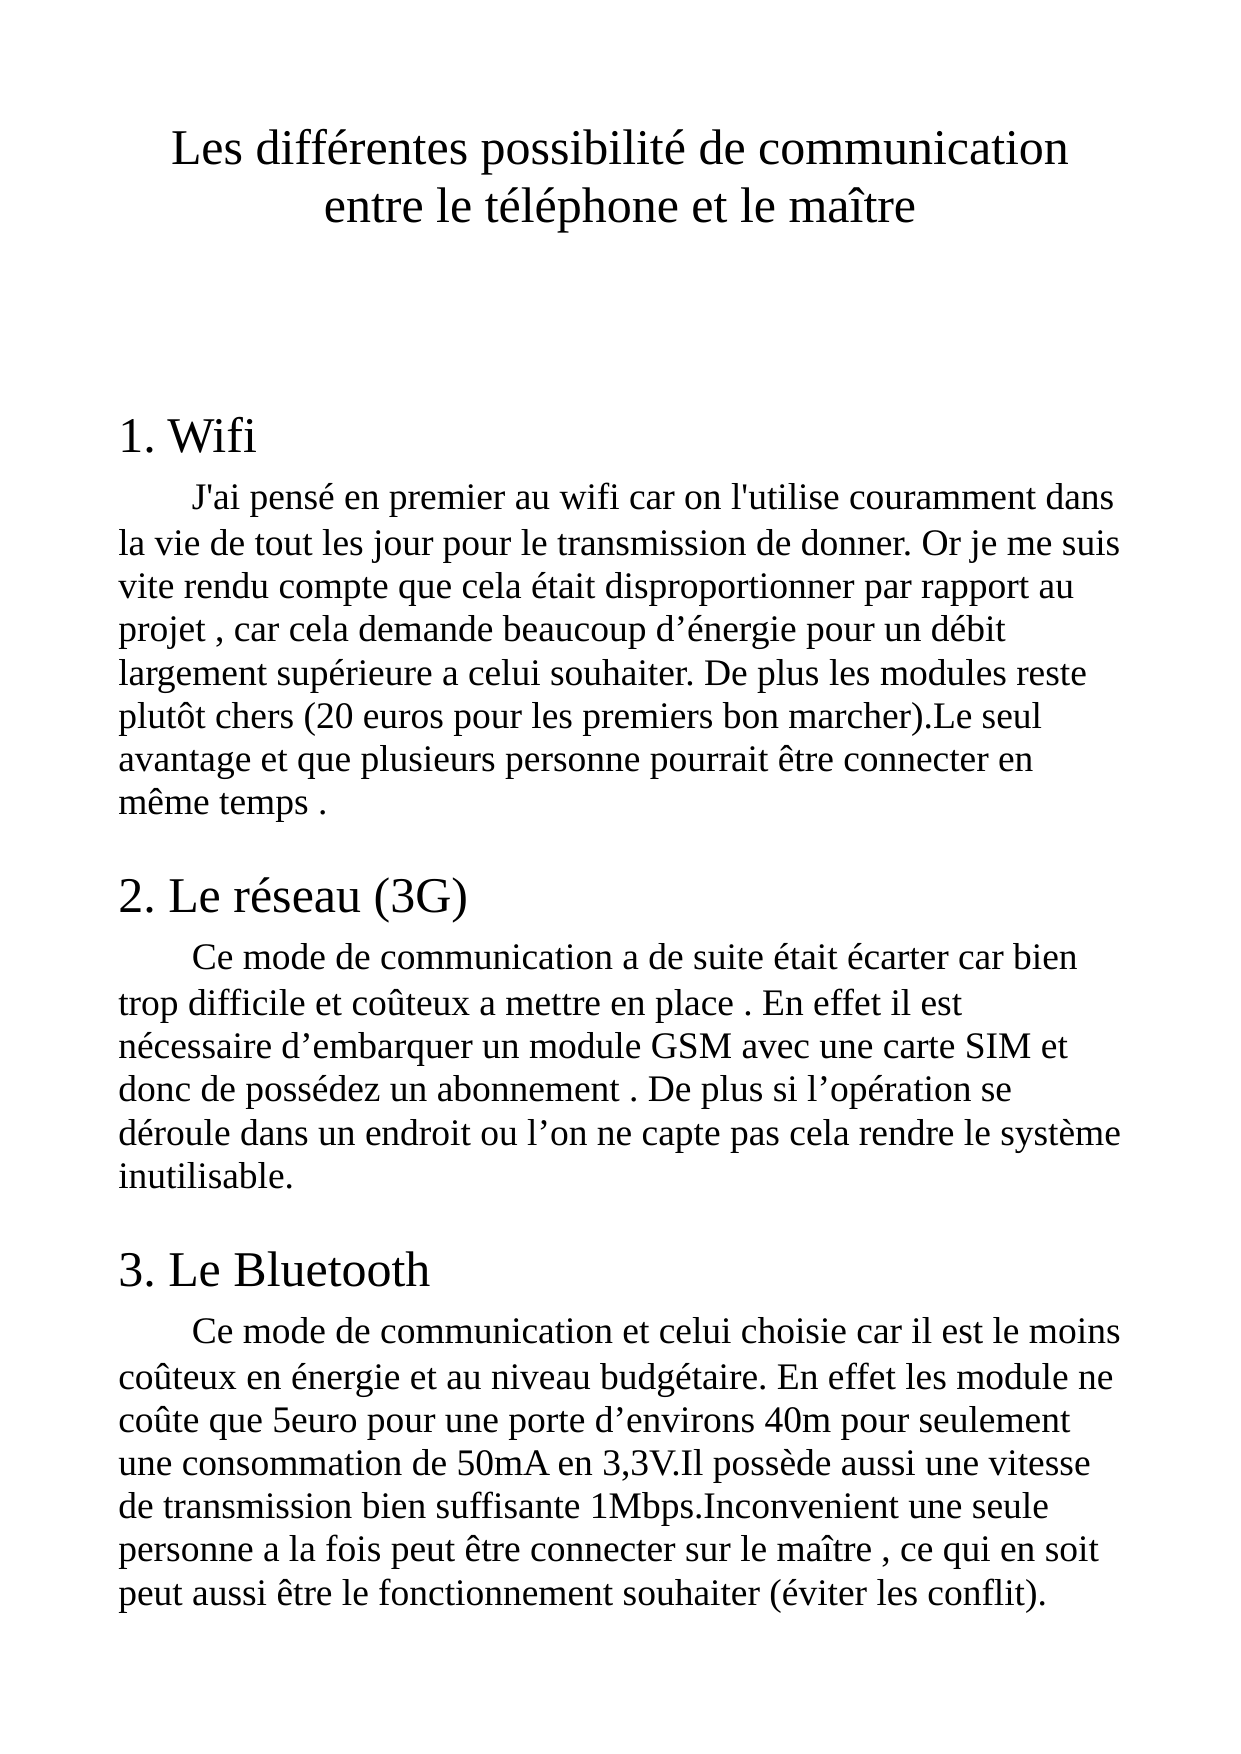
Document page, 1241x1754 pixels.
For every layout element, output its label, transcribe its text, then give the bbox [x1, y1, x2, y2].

text J'ai pensé en premier au wifi car on l'utilise couramment dans la vie de tout les jour pour le transmission de donner. Or je me suis vite rendu compte que cela était disproportionner par rapport au projet , car cela demande beaucoup d’énergie pour un débit largement supérieure a celui souhaiter. De plus les modules reste plutôt chers (20 euros pour les premiers bon marcher).Le seul avantage et que plusieurs personne pourrait être connecter en même temps . [118, 463, 1122, 822]
text 1. Wifi [118, 406, 1122, 463]
text Ce mode de communication a de suite était écarter car bien trop difficile et coûteux a mettre en place . En effet il est nécessaire d’embarquer un module GSM avec une carte SIM et donc de possédez un abonnement . De plus si l’opération se déroule dans un endroit ou l’on ne capte pas cela rendre le système inutilisable. [118, 923, 1122, 1196]
text Ce mode de communication et celui choisie car il est le moins coûteux en énergie et au niveau budgétaire. En effet les module ne coûte que 5euro pour une porte d’environs 40m pour seulement une consommation de 50mA en 3,3V.Il possède aussi une vitesse de transmission bien suffisante 1Mbps.Inconvenient une seule personne a la fois peut être connecter sur le maître , ce qui en soit peut aussi être le fonctionnement souhaiter (éviter les conflit). [118, 1297, 1122, 1613]
text 3. Le Bluetooth [118, 1239, 1122, 1297]
text Les différentes possibilité de communication entre le téléphone et le maître [118, 118, 1122, 233]
text 2. Le réseau (3G) [118, 866, 1122, 923]
